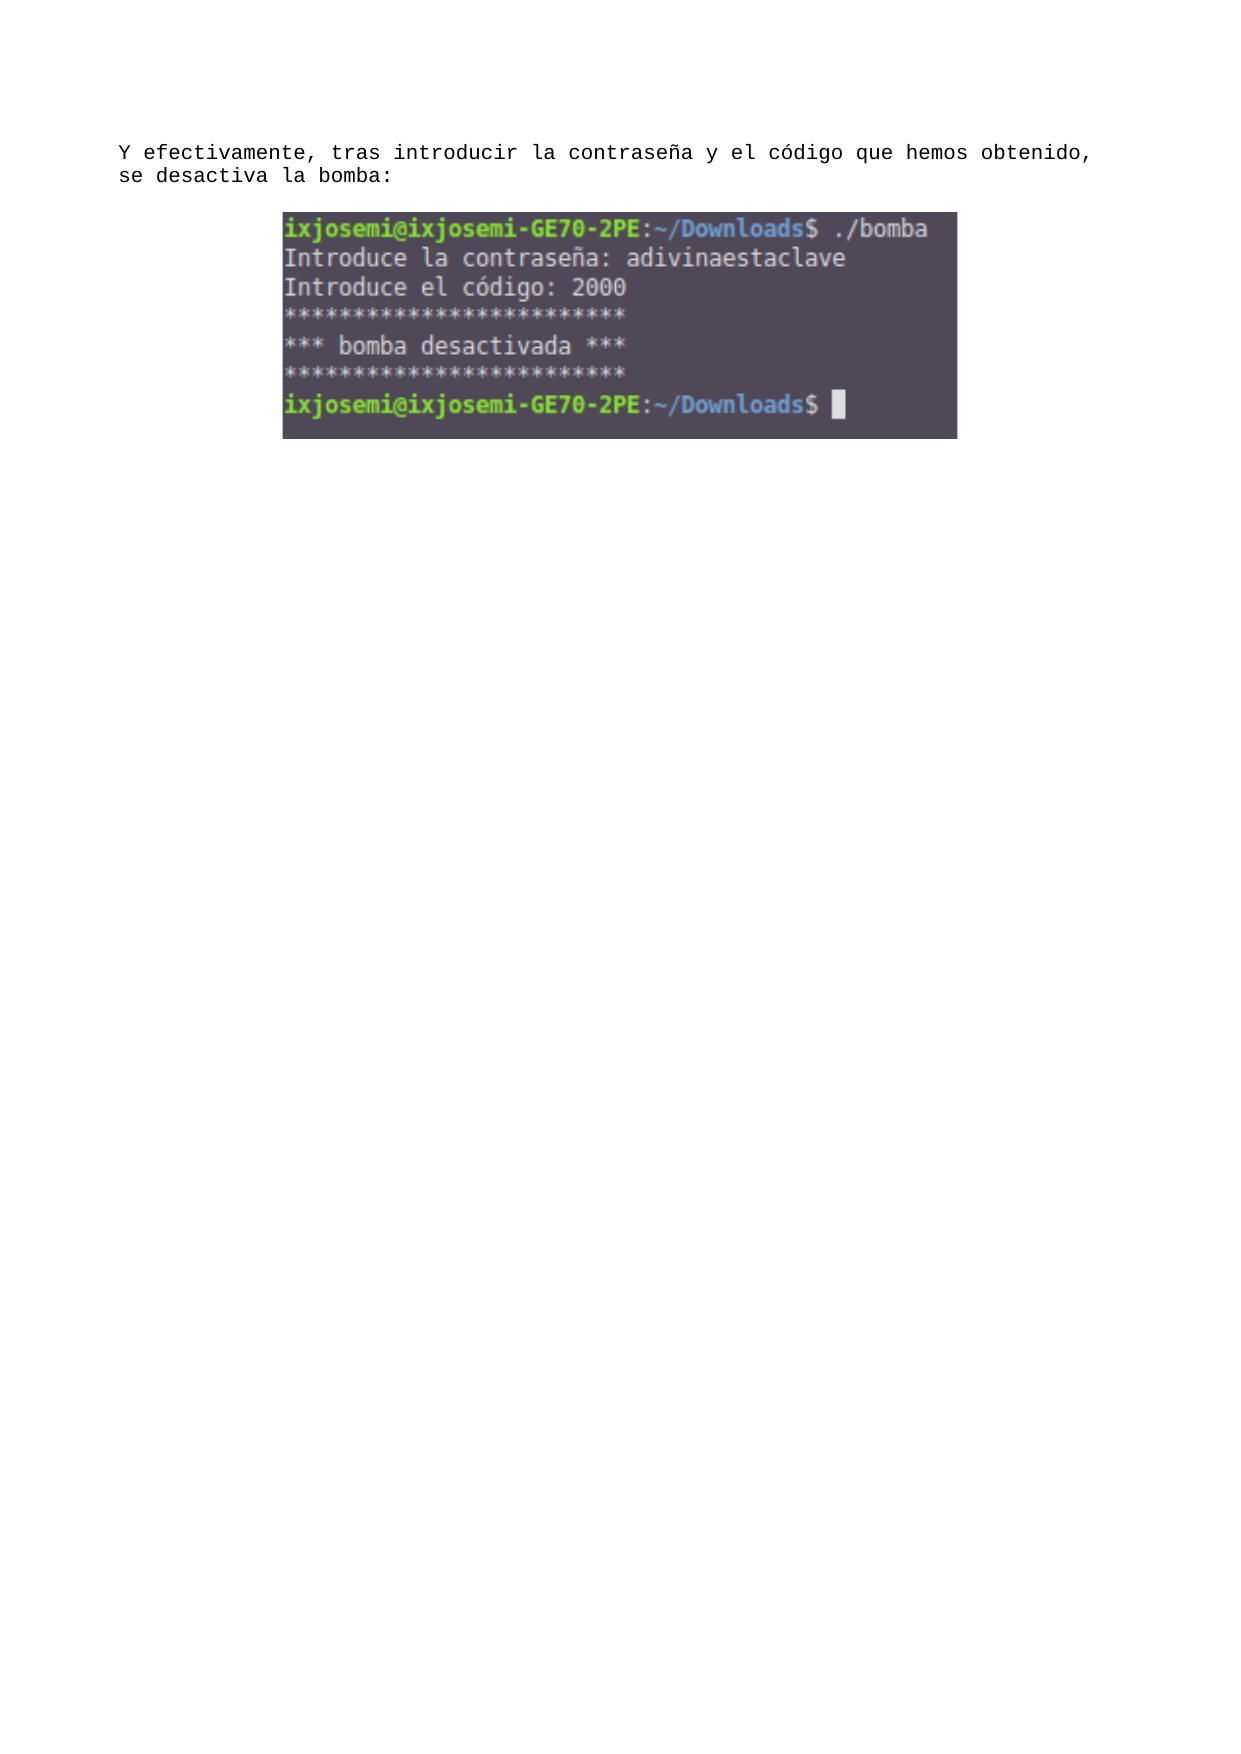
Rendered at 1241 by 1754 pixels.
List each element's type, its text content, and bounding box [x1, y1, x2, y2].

text Y efectivamente, tras introducir la contraseña y el código que hemos obtenido, se desactiva la bomba: [118, 142, 1122, 189]
